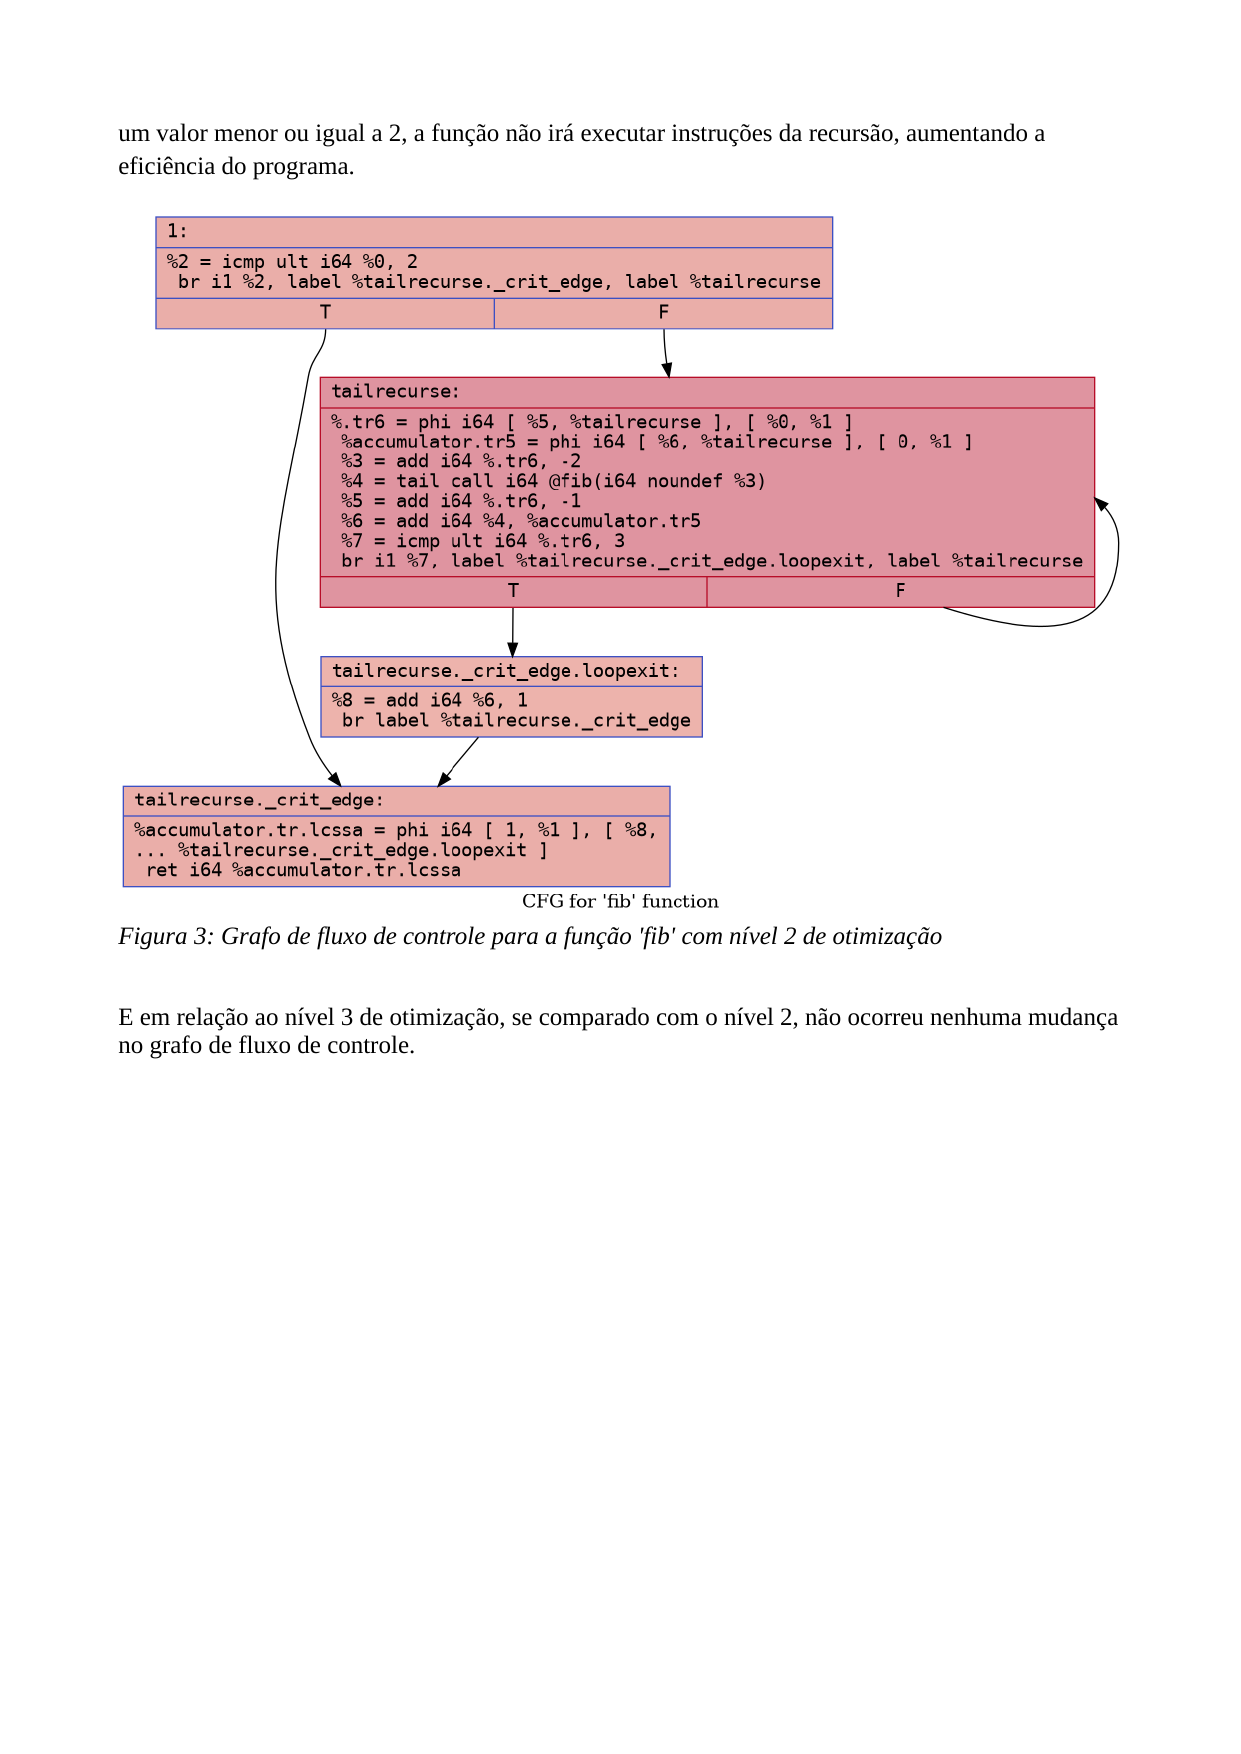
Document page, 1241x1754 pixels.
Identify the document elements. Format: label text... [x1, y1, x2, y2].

text Figura 3: Grafo de fluxo de controle para a função 'fib' com nível 2 de otimização [118, 922, 1122, 950]
picture [118, 211, 1123, 922]
text um valor menor ou igual a 2, a função não irá executar instruções da recursão, aumentando a eficiência do programa. [118, 118, 1122, 180]
text E em relação ao nível 3 de otimização, se comparado com o nível 2, não ocorreu nenhuma mudança no grafo de fluxo de controle. [118, 1002, 1122, 1059]
